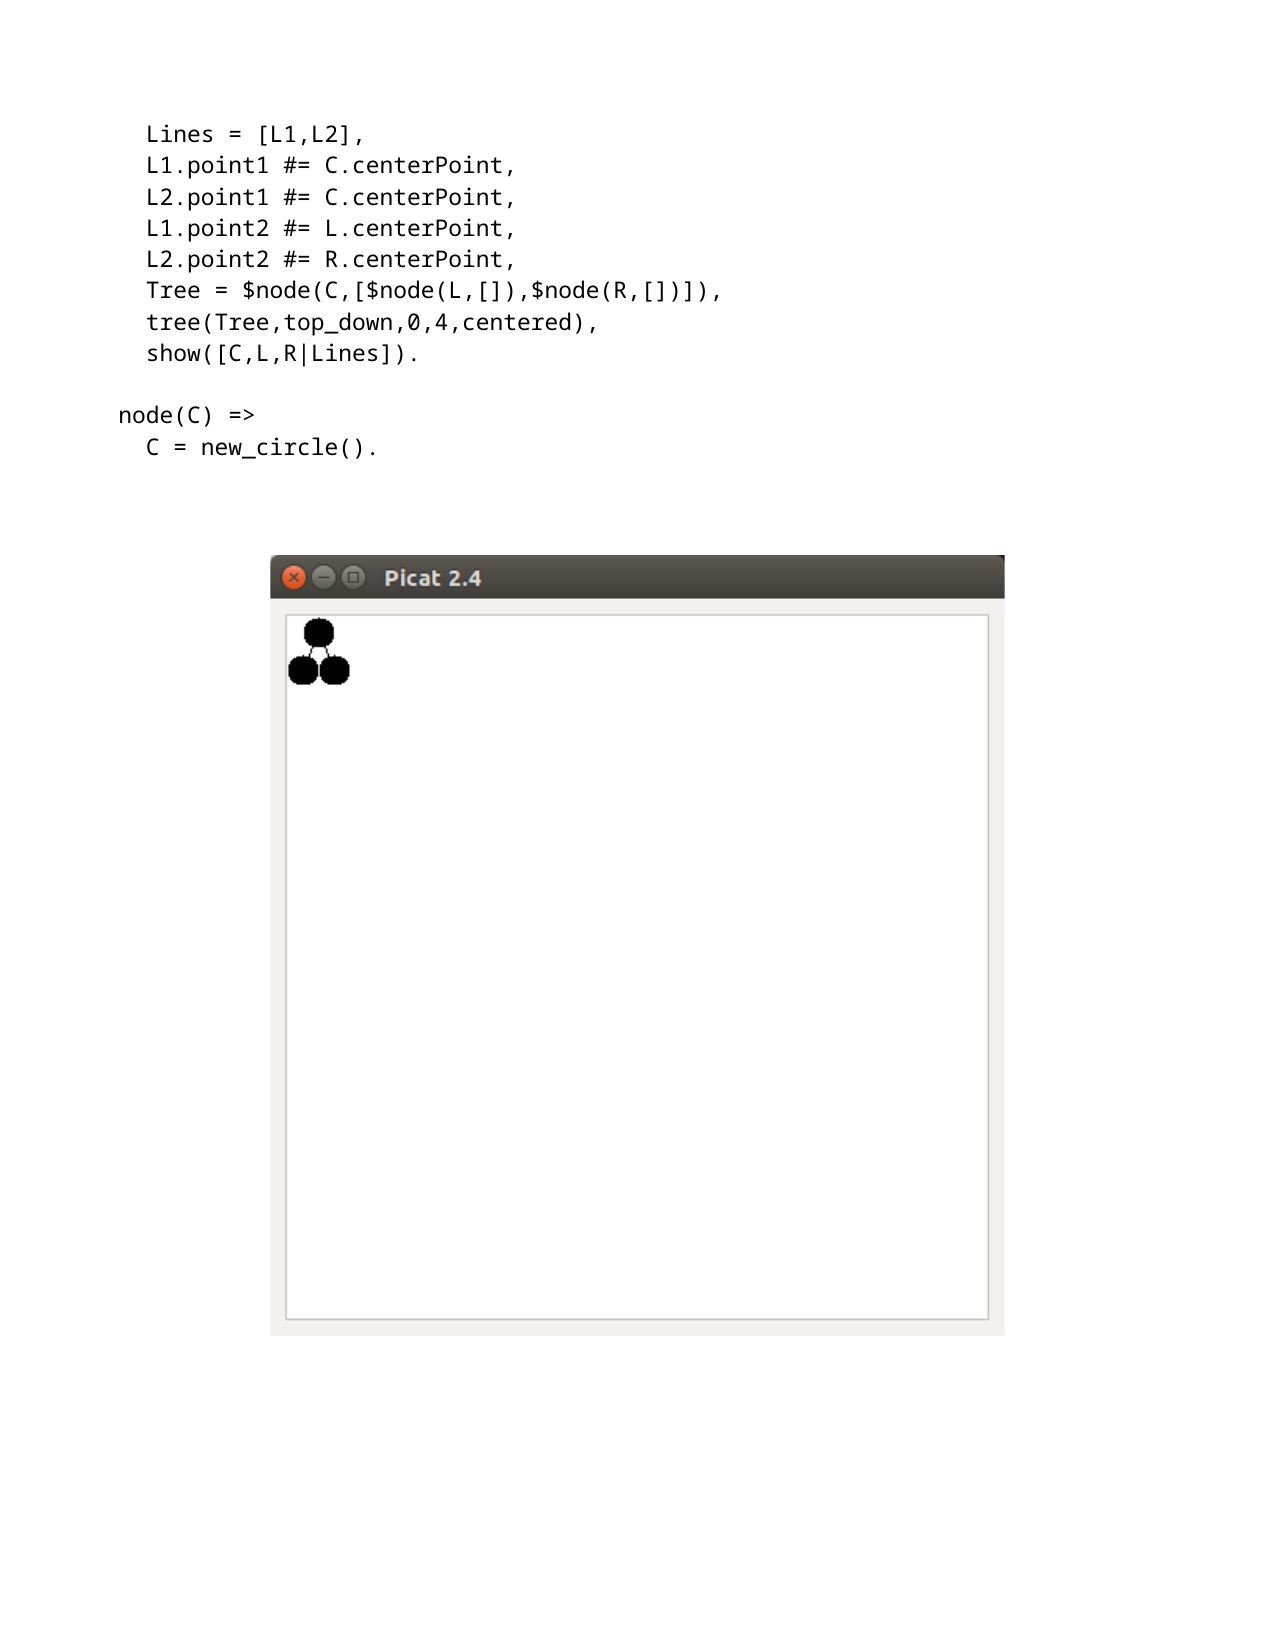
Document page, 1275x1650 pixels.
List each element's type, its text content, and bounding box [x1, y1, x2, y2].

text L1.point1 #= C.centerPoint, [118, 149, 1157, 181]
text node(C) => [118, 399, 1157, 431]
text L2.point2 #= R.centerPoint, [118, 243, 1157, 274]
text Lines = [L1,L2], [118, 118, 1157, 149]
text C = new_circle(). [118, 431, 1157, 462]
text show([C,L,R|Lines]). [118, 337, 1157, 368]
picture [270, 555, 1005, 1336]
text L2.point1 #= C.centerPoint, [118, 181, 1157, 212]
text L1.point2 #= L.centerPoint, [118, 212, 1157, 243]
text tree(Tree,top_down,0,4,centered), [118, 306, 1157, 337]
text Tree = $node(C,[$node(L,[]),$node(R,[])]), [118, 274, 1157, 306]
